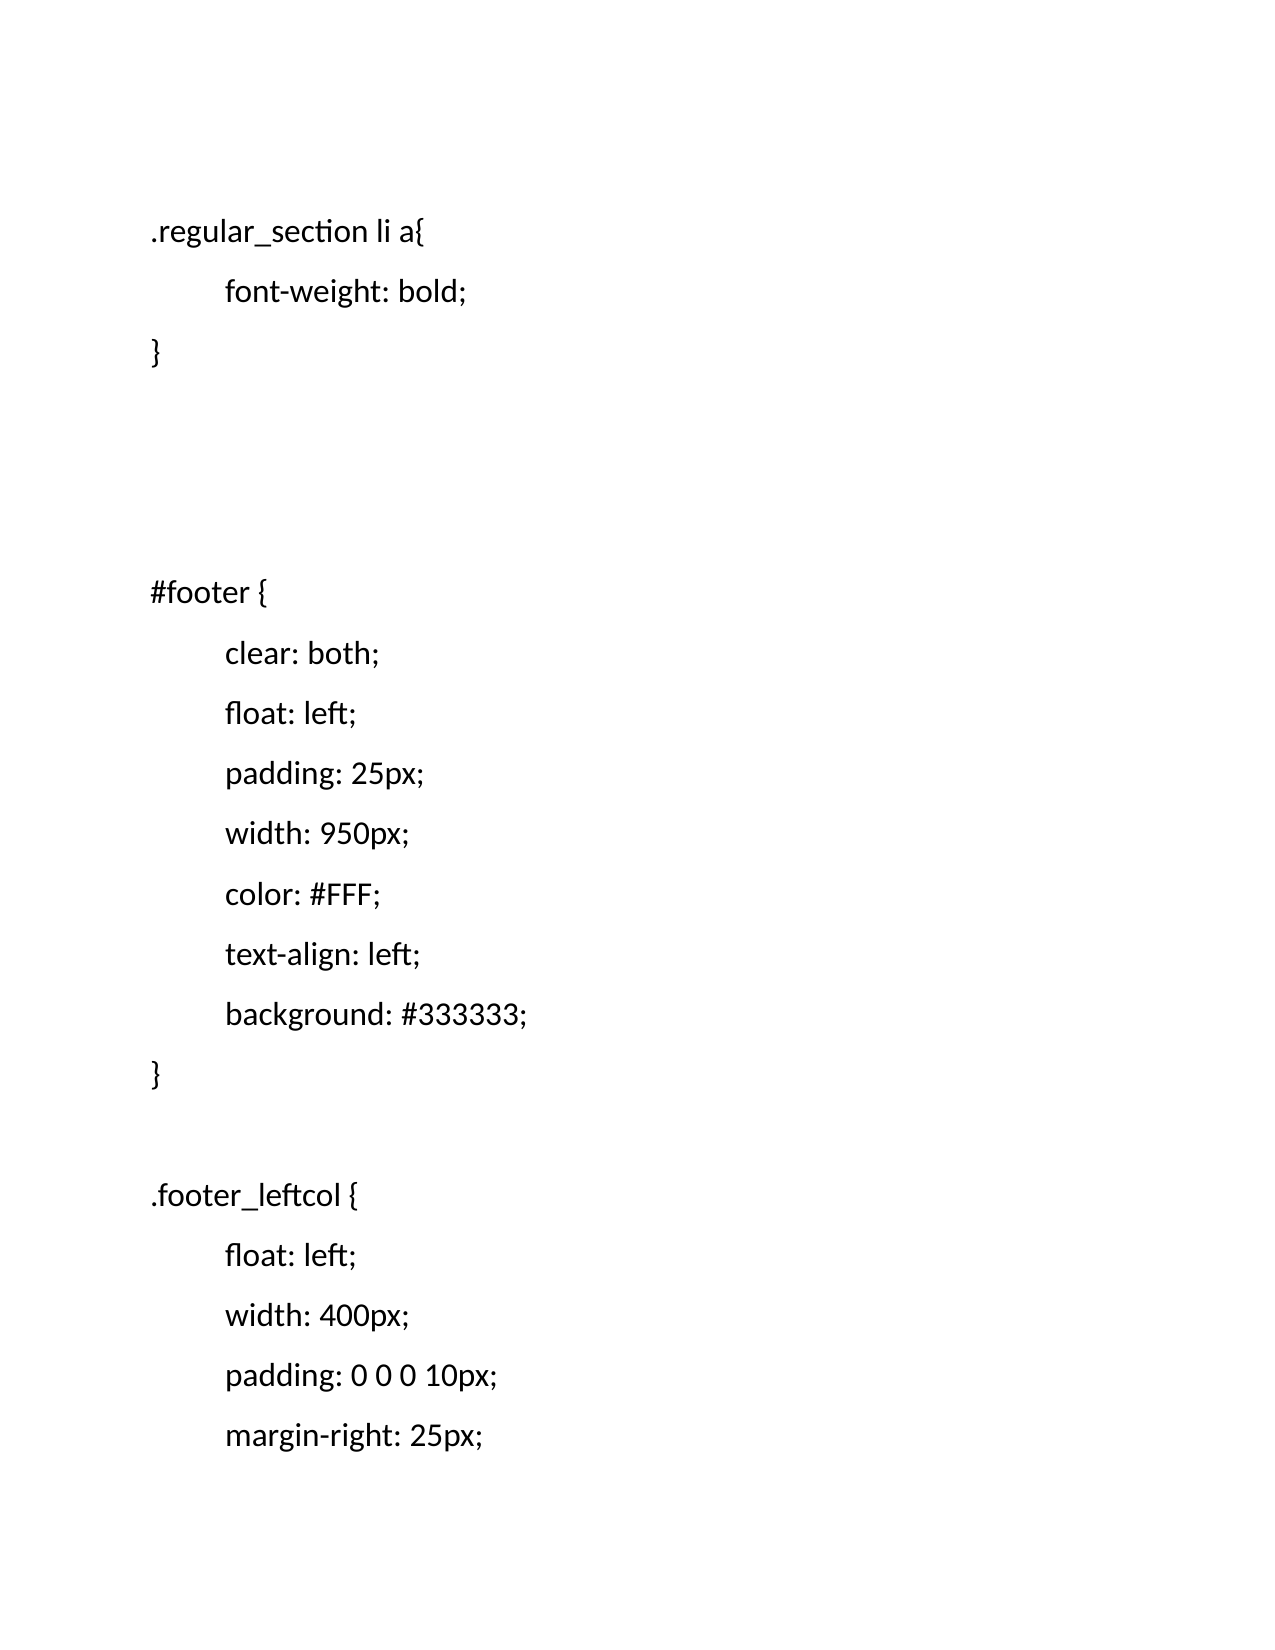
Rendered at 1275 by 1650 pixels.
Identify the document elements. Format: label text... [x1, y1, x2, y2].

text color: #FFF; [150, 872, 1125, 913]
text #footer { [150, 571, 1125, 612]
text } [150, 331, 1125, 371]
text .footer_leftcol { [150, 1173, 1125, 1214]
text clear: both; [150, 632, 1125, 672]
text margin-right: 25px; [150, 1414, 1125, 1455]
text .regular_section li a{ [150, 210, 1125, 251]
text width: 400px; [150, 1294, 1125, 1335]
text float: left; [150, 692, 1125, 733]
text background: #333333; [150, 993, 1125, 1034]
text padding: 25px; [150, 752, 1125, 793]
text } [150, 1053, 1125, 1094]
text padding: 0 0 0 10px; [150, 1354, 1125, 1395]
text width: 950px; [150, 812, 1125, 853]
text text-align: left; [150, 933, 1125, 973]
text float: left; [150, 1234, 1125, 1274]
text font-weight: bold; [150, 270, 1125, 311]
